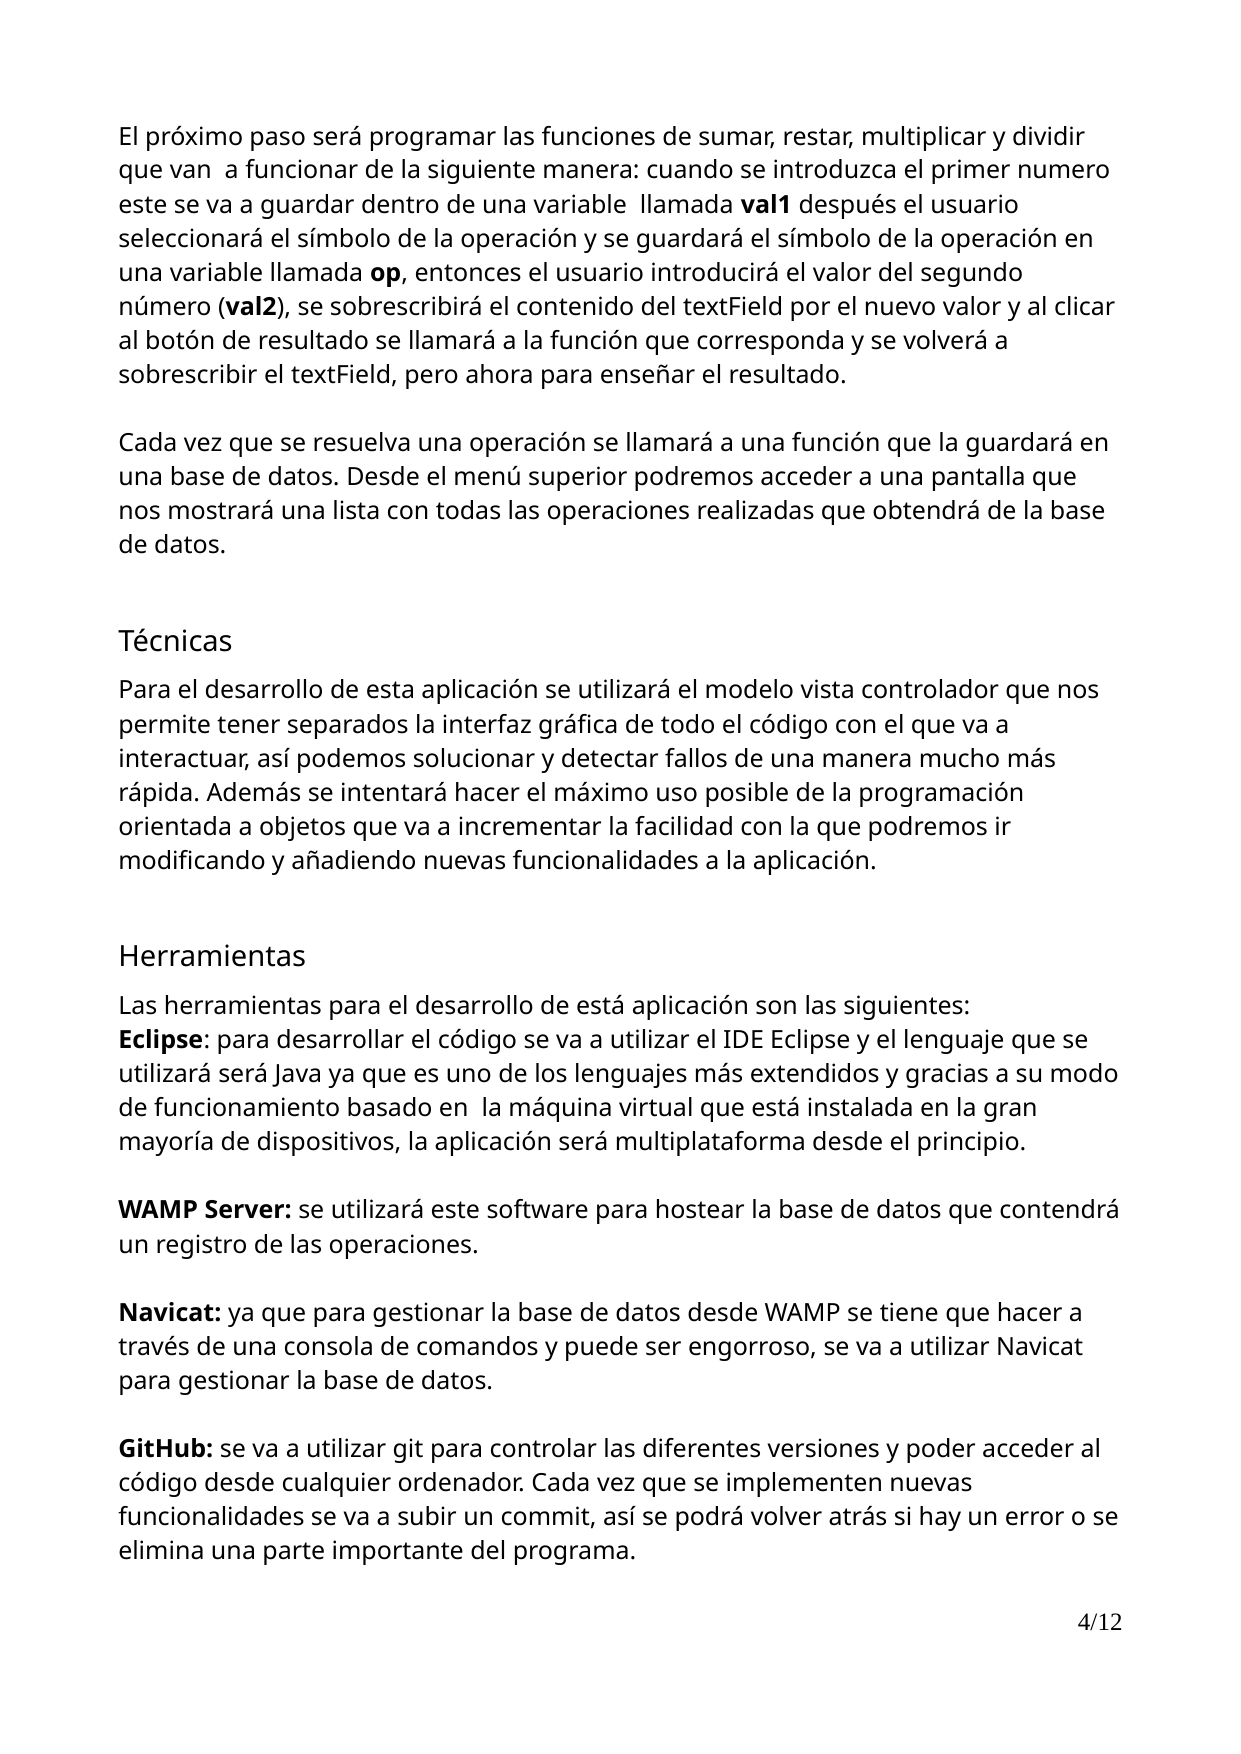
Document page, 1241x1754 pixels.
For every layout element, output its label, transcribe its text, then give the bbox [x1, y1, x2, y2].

text Para el desarrollo de esta aplicación se utilizará el modelo vista controlador que nos permite tener separados la interfaz gráfica de todo el código con el que va a interactuar, así podemos solucionar y detectar fallos de una manera mucho más rápida. Además se intentará hacer el máximo uso posible de la programación orientada a objetos que va a incrementar la facilidad con la que podremos ir modificando y añadiendo nuevas funcionalidades a la aplicación. [118, 672, 1122, 877]
text Las herramientas para el desarrollo de está aplicación son las siguientes: [118, 988, 1122, 1022]
text Eclipse: para desarrollar el código se va a utilizar el IDE Eclipse y el lenguaje que se utilizará será Java ya que es uno de los lenguajes más extendidos y gracias a su modo de funcionamiento basado en la máquina virtual que está instalada en la gran mayoría de dispositivos, la aplicación será multiplataforma desde el principio. [118, 1022, 1122, 1158]
text Cada vez que se resuelva una operación se llamará a una función que la guardará en una base de datos. Desde el menú superior podremos acceder a una pantalla que nos mostrará una lista con todas las operaciones realizadas que obtendrá de la base de datos. [118, 425, 1122, 561]
subtitle Herramientas [118, 936, 1122, 975]
text Navicat: ya que para gestionar la base de datos desde WAMP se tiene que hacer a través de una consola de comandos y puede ser engorroso, se va a utilizar Navicat para gestionar la base de datos. [118, 1294, 1122, 1397]
text El próximo paso será programar las funciones de sumar, restar, multiplicar y dividir que van a funcionar de la siguiente manera: cuando se introduzca el primer numero este se va a guardar dentro de una variable llamada val1 después el usuario seleccionará el símbolo de la operación y se guardará el símbolo de la operación en una variable llamada op, entonces el usuario introducirá el valor del segundo número (val2), se sobrescribirá el contenido del textField por el nuevo valor y al clicar al botón de resultado se llamará a la función que corresponda y se volverá a sobrescribir el textField, pero ahora para enseñar el resultado. [118, 118, 1122, 391]
subtitle Técnicas [118, 620, 1122, 660]
text WAMP Server: se utilizará este software para hostear la base de datos que contendrá un registro de las operaciones. [118, 1192, 1122, 1260]
text GitHub: se va a utilizar git para controlar las diferentes versiones y poder acceder al código desde cualquier ordenador. Cada vez que se implementen nuevas funcionalidades se va a subir un commit, así se podrá volver atrás si hay un error o se elimina una parte importante del programa. [118, 1431, 1122, 1567]
